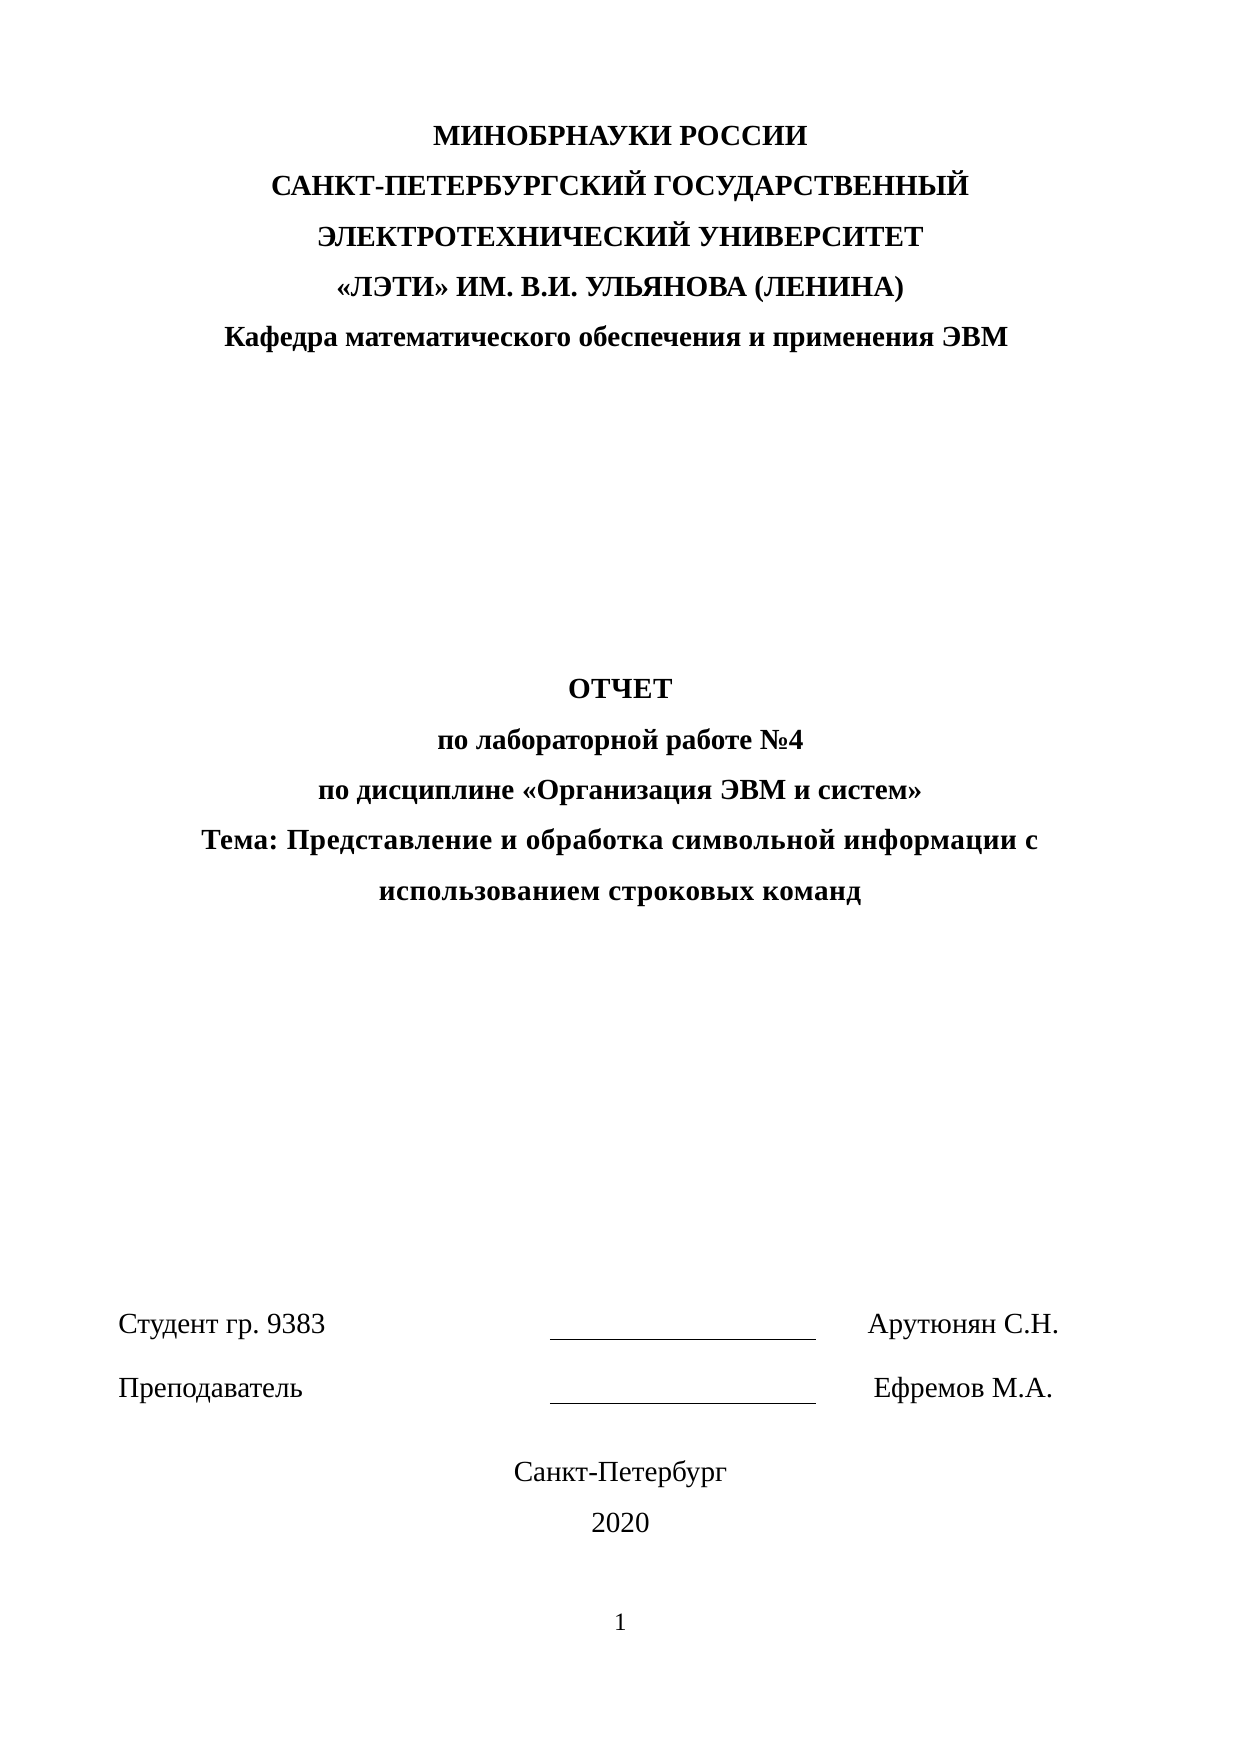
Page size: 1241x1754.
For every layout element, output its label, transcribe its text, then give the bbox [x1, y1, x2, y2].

text МИНОБРНАУКИ РОССИИ [118, 118, 1122, 152]
text Санкт-Петербургский государственный электротехнический университет [118, 168, 1122, 252]
text 2020 [118, 1505, 1122, 1538]
table_header Арутюнян С.Н. [816, 1275, 1111, 1339]
text Санкт-Петербург [118, 1454, 1122, 1488]
table_header [550, 1275, 816, 1339]
text отчет [118, 672, 1122, 705]
table_cell Преподаватель [107, 1339, 550, 1403]
text Кафедра математического обеспечения и применения ЭВМ [118, 319, 1122, 353]
table_header Студент гр. 9383 [107, 1275, 550, 1339]
text Тема: Представление и обработка символьной информации с использованием строковых команд [118, 822, 1122, 906]
text «ЛЭТИ» им. В.И. Ульянова (Ленина) [118, 269, 1122, 303]
text по лабораторной работе №4 [118, 722, 1122, 755]
text по дисциплине «Организация ЭВМ и систем» [118, 772, 1122, 806]
table_cell [550, 1340, 816, 1403]
table_cell Ефремов М.А. [816, 1339, 1111, 1403]
